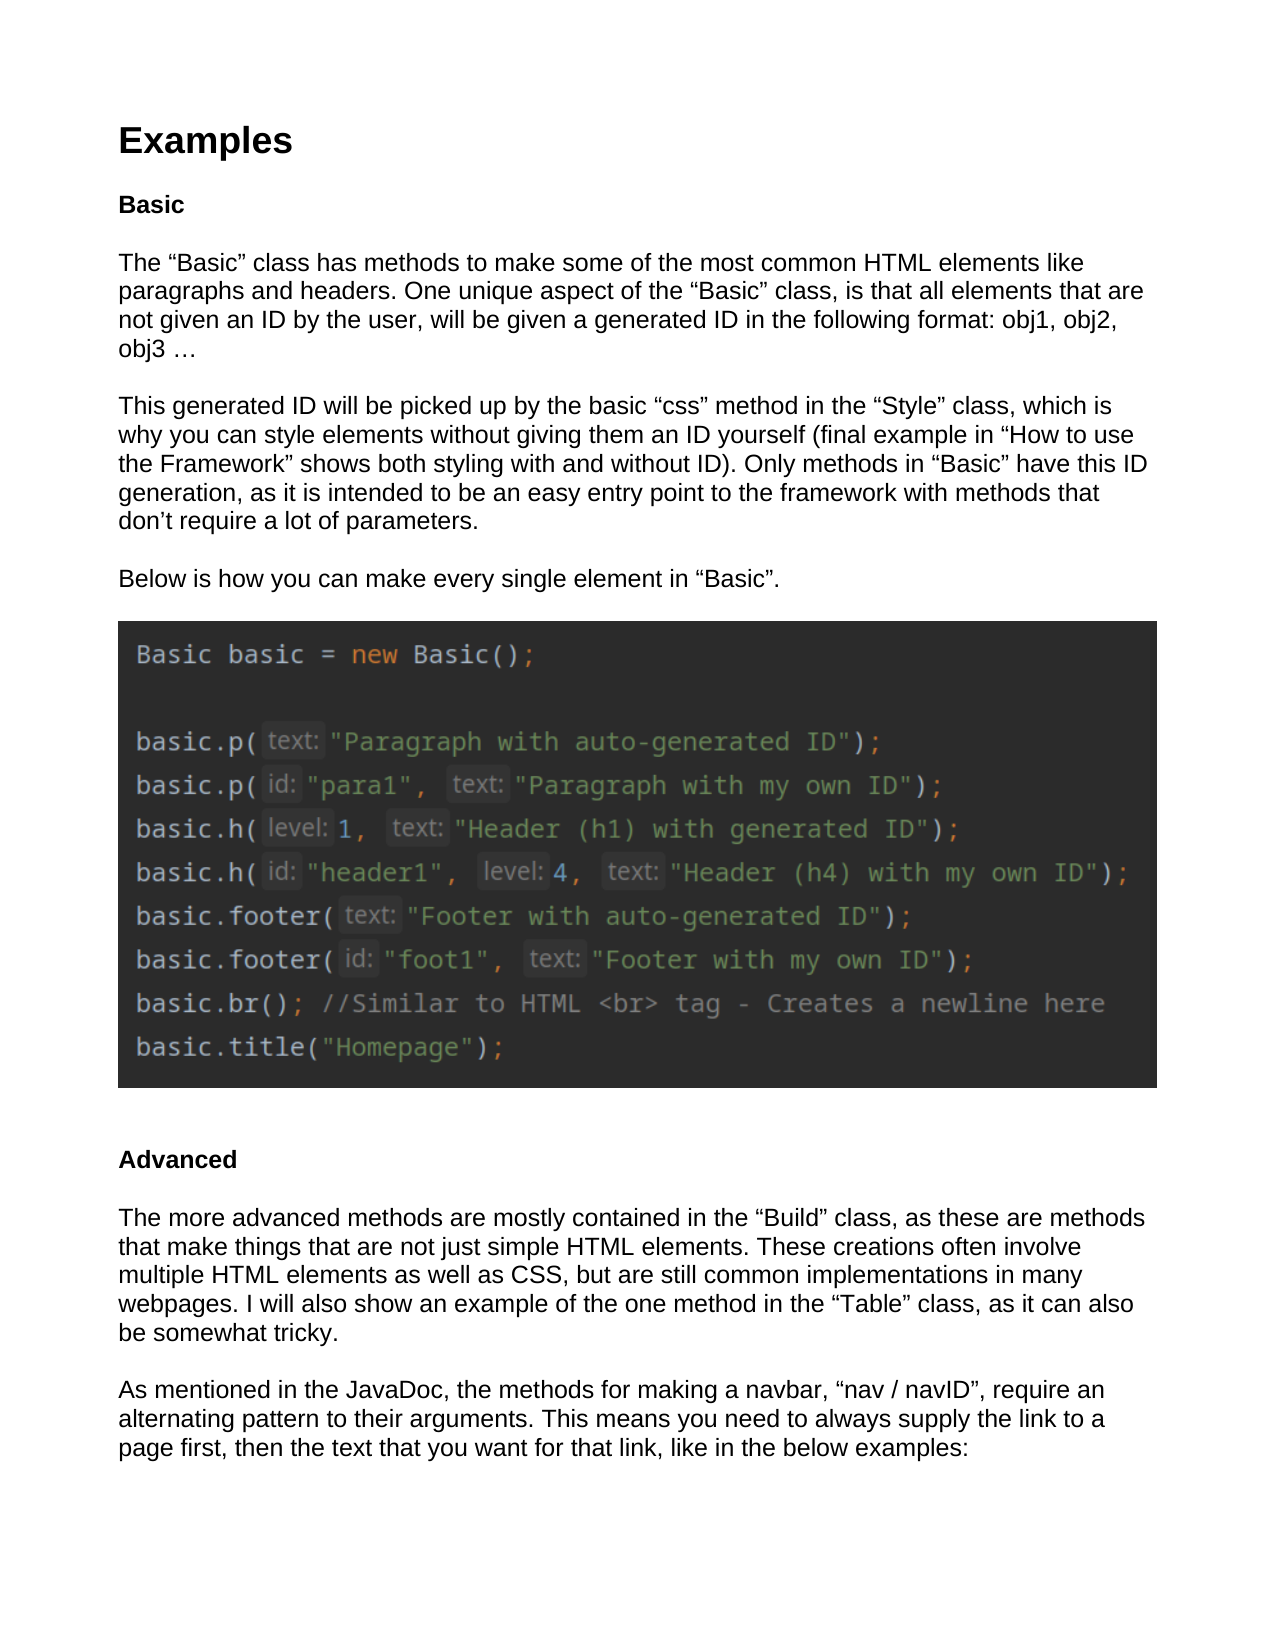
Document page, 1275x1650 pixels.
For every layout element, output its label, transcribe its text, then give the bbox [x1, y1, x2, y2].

text Examples [118, 118, 1157, 161]
text This generated ID will be picked up by the basic “css” method in the “Style” class, which is why you can style elements without giving them an ID yourself (final example in “How to use the Framework” shows both styling with and without ID). Only methods in “Basic” have this ID generation, as it is intended to be an easy entry point to the framework with methods that don’t require a lot of parameters. [118, 391, 1157, 535]
text The more advanced methods are mostly contained in the “Build” class, as these are methods that make things that are not just simple HTML elements. These creations often involve multiple HTML elements as well as CSS, but are still common implementations in many webpages. I will also show an example of the one method in the “Table” class, as it can also be somewhat tricky. [118, 1203, 1157, 1347]
text Basic [118, 190, 1157, 219]
picture [118, 621, 1157, 1088]
text Below is how you can make every single element in “Basic”. [118, 564, 1157, 592]
text The “Basic” class has methods to make some of the most common HTML elements like paragraphs and headers. One unique aspect of the “Basic” class, is that all elements that are not given an ID by the user, will be given a generated ID in the following format: obj1, obj2, obj3 … [118, 247, 1157, 362]
text Advanced [118, 1146, 1157, 1174]
text As mentioned in the JavaDoc, the methods for making a navbar, “nav / navID”, require an alternating pattern to their arguments. This means you need to always supply the link to a page first, then the text that you want for that link, like in the below examples: [118, 1376, 1157, 1462]
